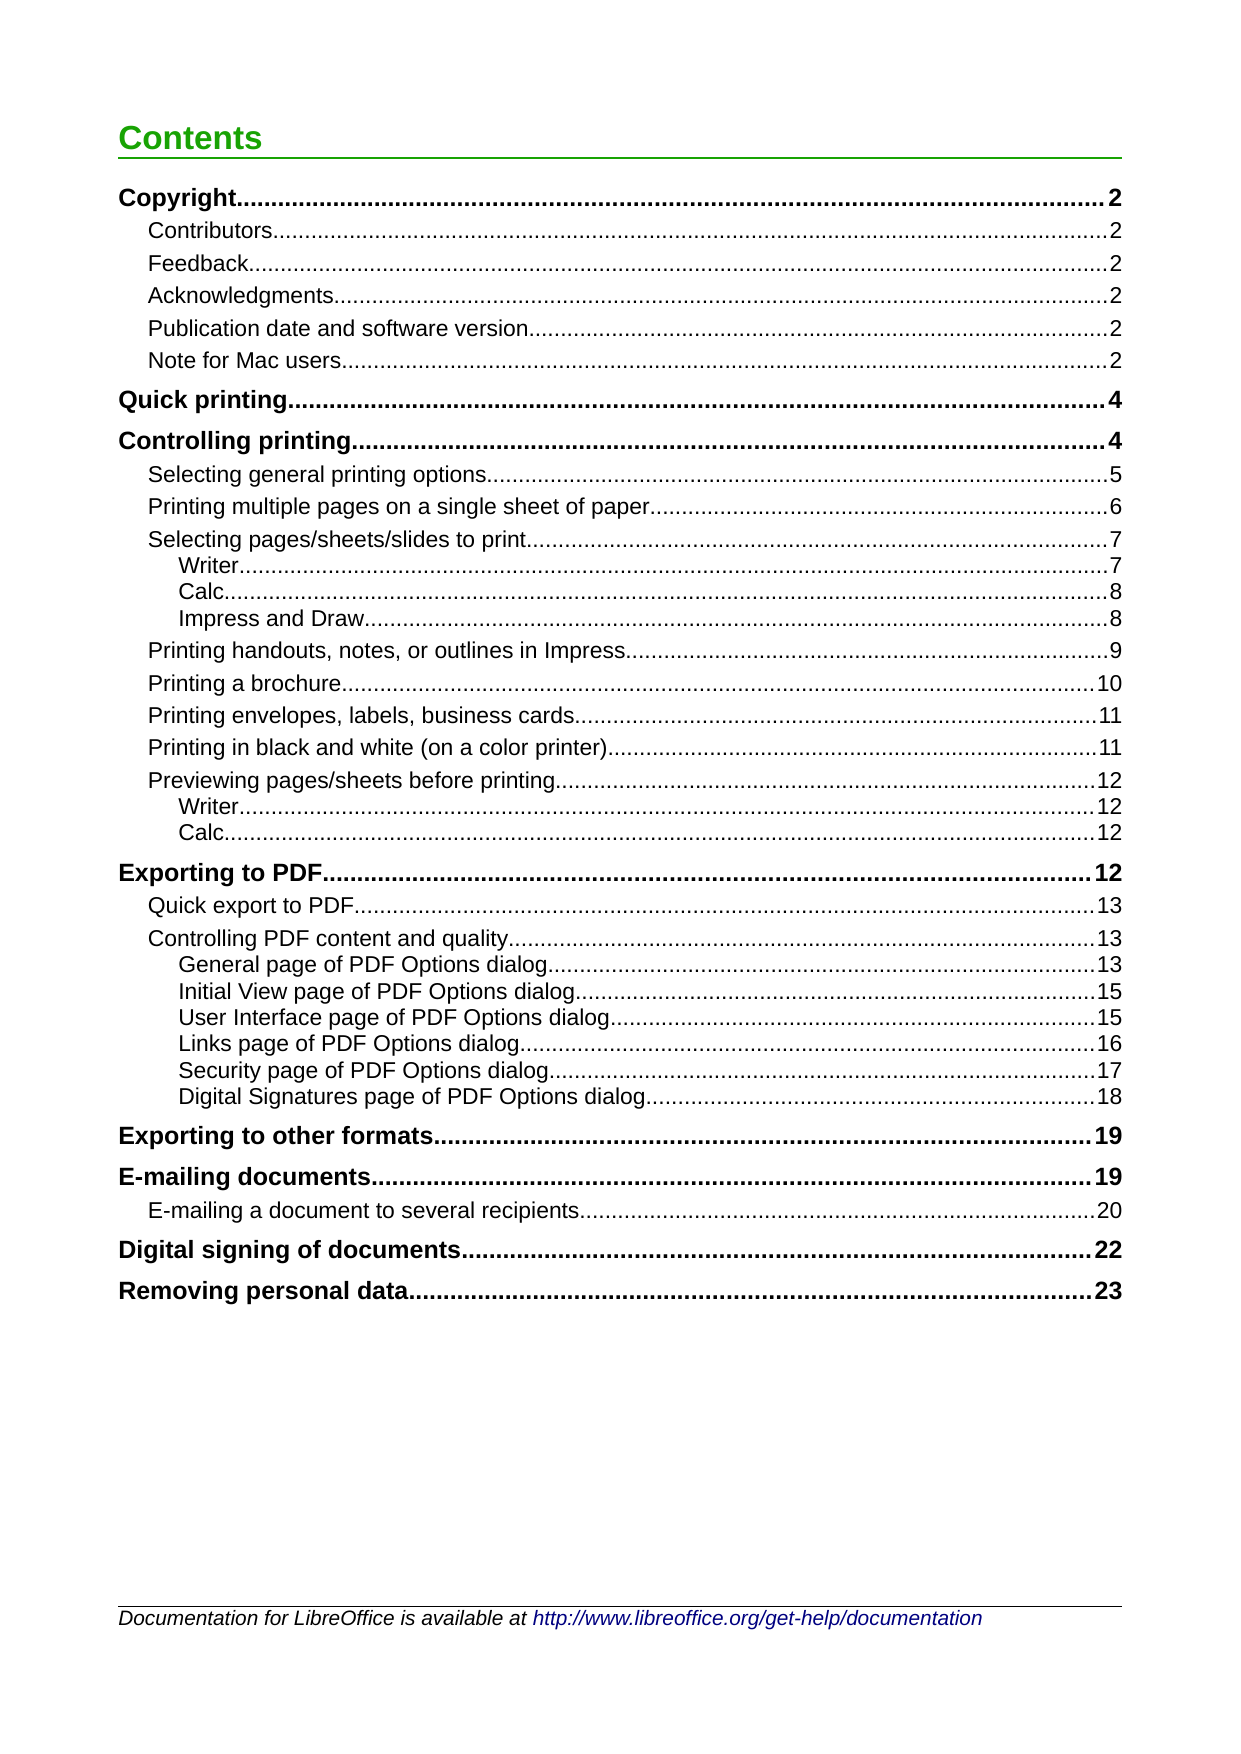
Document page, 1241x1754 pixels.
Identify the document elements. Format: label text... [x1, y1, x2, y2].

text Printing envelopes, labels, business cards 11 [148, 702, 1122, 728]
text Security page of PDF Options dialog 17 [178, 1057, 1122, 1083]
text Acknowledgments 2 [148, 282, 1122, 308]
text Selecting general printing options 5 [148, 461, 1122, 487]
text Exporting to PDF 12 [118, 858, 1122, 886]
subtitle Contents [118, 118, 1122, 157]
text Digital signing of documents 22 [118, 1235, 1122, 1264]
text Feedback 2 [148, 250, 1122, 276]
text Calc 8 [178, 578, 1122, 605]
text Selecting pages/sheets/slides to print 7 [148, 526, 1122, 552]
text Digital Signatures page of PDF Options dialog 18 [178, 1083, 1122, 1109]
text Calc 12 [178, 819, 1122, 846]
text Previewing pages/sheets before printing 12 [148, 767, 1122, 793]
text Note for Mac users 2 [148, 347, 1122, 373]
text Printing handouts, notes, or outlines in Impress 9 [148, 637, 1122, 663]
text Copyright 2 [118, 183, 1122, 211]
text Publication date and software version 2 [148, 314, 1122, 341]
text E-mailing documents 19 [118, 1162, 1122, 1191]
text General page of PDF Options dialog 13 [178, 951, 1122, 978]
text Controlling printing 4 [118, 426, 1122, 455]
text Printing multiple pages on a single sheet of paper 6 [148, 493, 1122, 519]
text Links page of PDF Options dialog 16 [178, 1030, 1122, 1057]
text Quick printing 4 [118, 385, 1122, 414]
text Writer 7 [178, 552, 1122, 578]
text Contributors 2 [148, 217, 1122, 244]
text Printing a brochure 10 [148, 669, 1122, 696]
text Quick export to PDF 13 [148, 892, 1122, 919]
text Exporting to other formats 19 [118, 1121, 1122, 1150]
text Printing in black and white (on a color printer) 11 [148, 734, 1122, 761]
text Impress and Draw 8 [178, 605, 1122, 631]
text Controlling PDF content and quality 13 [148, 925, 1122, 951]
text Initial View page of PDF Options dialog 15 [178, 978, 1122, 1004]
text Writer 12 [178, 793, 1122, 819]
text User Interface page of PDF Options dialog 15 [178, 1004, 1122, 1030]
text E-mailing a document to several recipients 20 [148, 1197, 1122, 1223]
text Removing personal data 23 [118, 1276, 1122, 1305]
